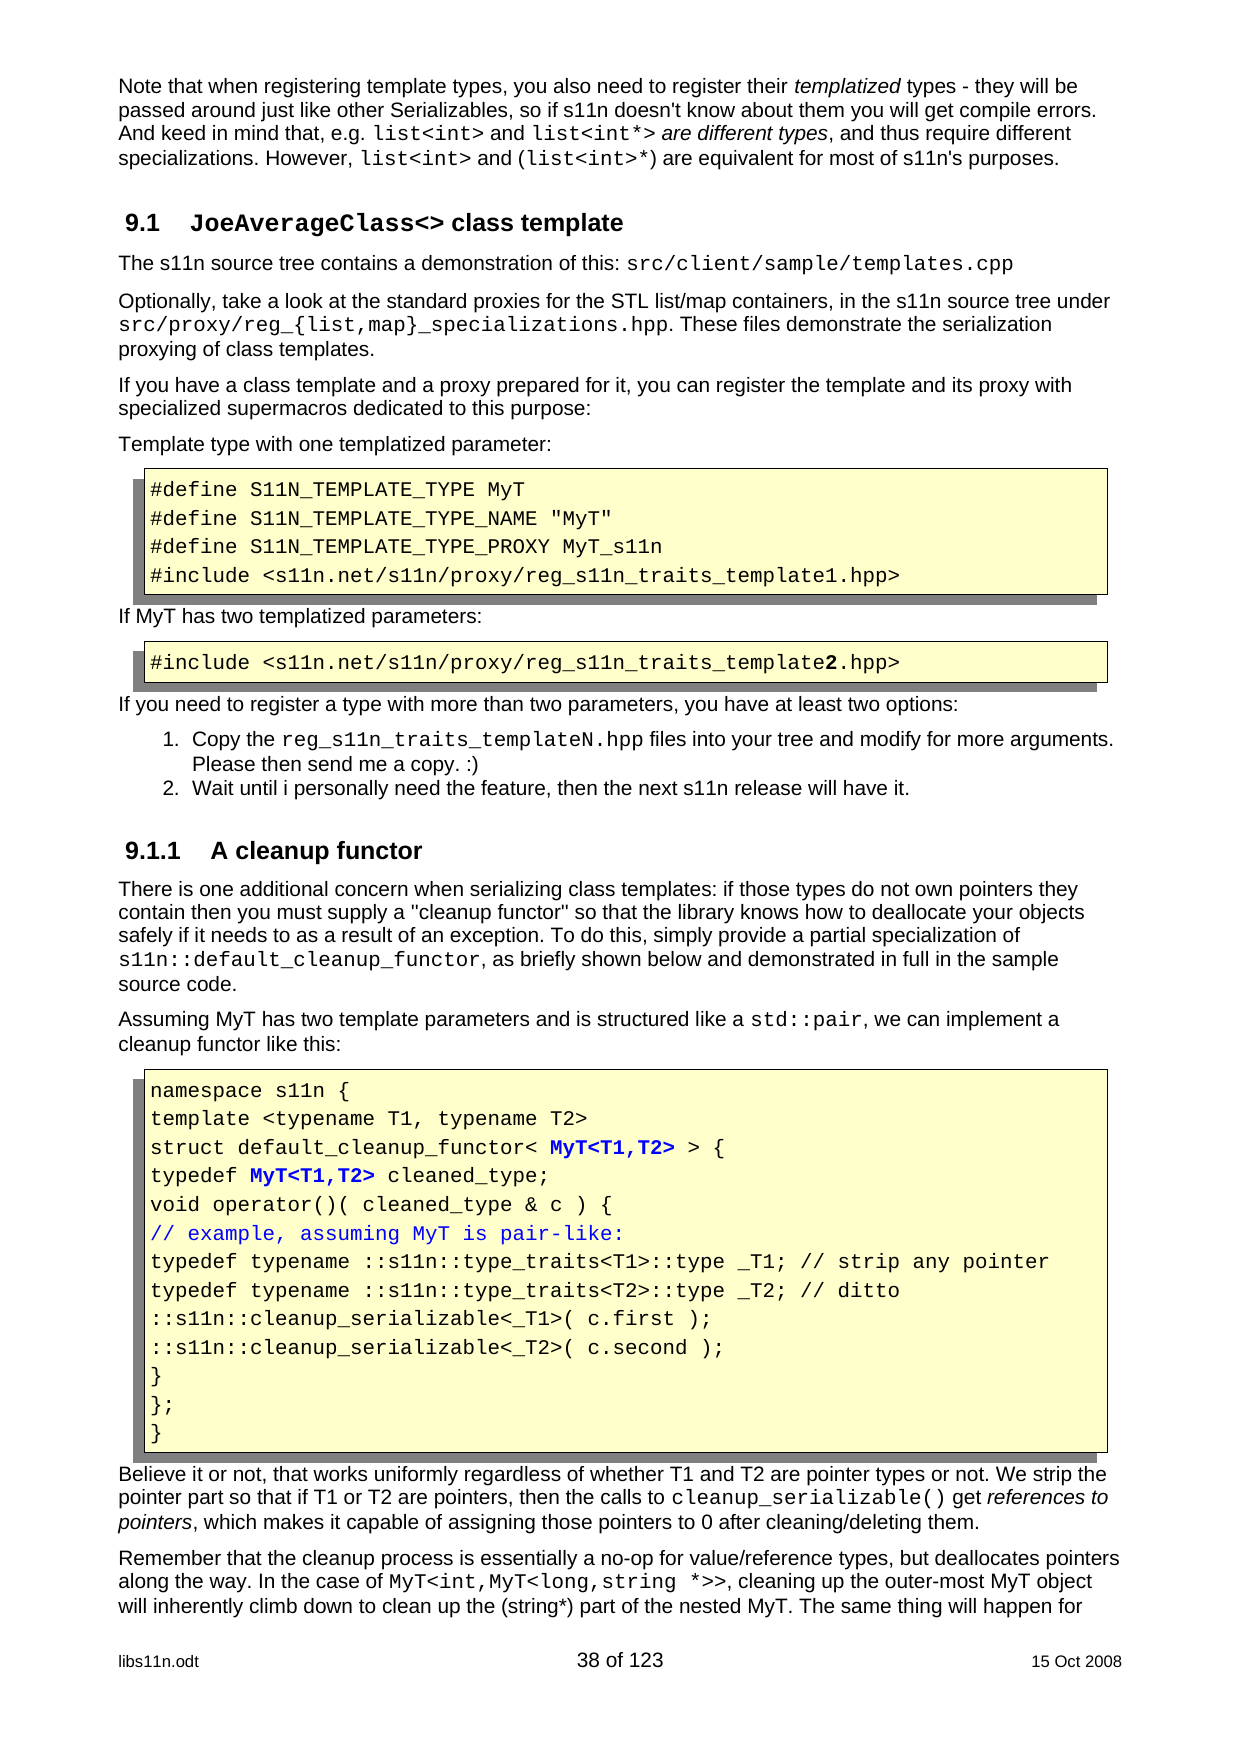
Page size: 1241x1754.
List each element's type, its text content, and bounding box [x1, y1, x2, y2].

text #include <s11n.net/s11n/proxy/reg_s11n_traits_template1.hpp> [145, 554, 1107, 594]
text struct default_cleanup_functor< MyT<T1,T2> > { [145, 1126, 1107, 1154]
subtitle A cleanup functor [118, 837, 1122, 865]
text If you have a class template and a proxy prepared for it, you can register the template and its proxy with specialized supermacros dedicated to this purpose: [118, 373, 1122, 420]
text Assuming MyT has two template parameters and is structured like a std::pair, we can implement a cleanup functor like this: [118, 1008, 1122, 1056]
text #define S11N_TEMPLATE_TYPE_PROXY MyT_s11n [145, 525, 1107, 554]
text typedef typename ::s11n::type_traits<T2>::type _T2; // ditto [145, 1268, 1107, 1297]
list Copy the reg_s11n_traits_templateN.hpp files into your tree and modify for more arguments. Please then send me a copy. :) [162, 728, 1122, 776]
list Wait until i personally need the feature, then the next s11n release will have it. [162, 776, 1122, 799]
text // example, assuming MyT is pair-like: [145, 1211, 1107, 1240]
text } [145, 1411, 1107, 1452]
text If you need to register a type with more than two parameters, you have at least two options: [118, 692, 1122, 715]
text ::s11n::cleanup_serializable<_T2>( c.second ); [145, 1326, 1107, 1354]
subtitle JoeAverageClass<> class template [118, 209, 1122, 239]
text typedef typename ::s11n::type_traits<T1>::type _T1; // strip any pointer [145, 1240, 1107, 1268]
text Template type with one templatized parameter: [118, 432, 1122, 456]
text If MyT has two templatized parameters: [118, 605, 1122, 628]
text void operator()( cleaned_type & c ) { [145, 1183, 1107, 1211]
text template <typename T1, typename T2> [145, 1097, 1107, 1126]
text Optionally, take a look at the standard proxies for the STL list/map containers, in the s11n source tree under src/proxy/reg_{list,map}_specializations.hpp. These files demonstrate the serialization proxying of class templates. [118, 289, 1122, 361]
text #include <s11n.net/s11n/proxy/reg_s11n_traits_template2.hpp> [145, 642, 1107, 682]
text ::s11n::cleanup_serializable<_T1>( c.first ); [145, 1297, 1107, 1326]
text The s11n source tree contains a demonstration of this: src/client/sample/templates.cpp [118, 252, 1122, 277]
text namespace s11n { [145, 1070, 1107, 1097]
text Note that when registering template types, you also need to register their templatized types - they will be passed around just like other Serializables, so if s11n doesn't know about them you will get compile errors. And keed in mind that, e.g. list<int> and list<int*> are different types, and thus require different specializations. However, list<int> and (list<int>*) are equivalent for most of s11n's purposes. [118, 75, 1122, 172]
text #define S11N_TEMPLATE_TYPE_NAME "MyT" [145, 497, 1107, 525]
text Remember that the cleanup process is essentially a no-op for value/reference types, but deallocates pointers along the way. In the case of MyT<int,MyT<long,string *>>, cleaning up the outer-most MyT object will inherently climb down to clean up the (string*) part of the nested MyT. The same thing will happen for [118, 1547, 1122, 1618]
text }; [145, 1383, 1107, 1411]
text typedef MyT<T1,T2> cleaned_type; [145, 1154, 1107, 1183]
text There is one additional concern when serializing class templates: if those types do not own pointers they contain then you must supply a ''cleanup functor'' so that the library knows how to deallocate your objects safely if it needs to as a result of an exception. To do this, simply provide a partial specialization of s11n::default_cleanup_functor, as briefly shown below and demonstrated in full in the sample source code. [118, 877, 1122, 995]
text #define S11N_TEMPLATE_TYPE MyT [145, 469, 1107, 497]
text Believe it or not, that works uniformly regardless of whether T1 and T2 are pointer types or not. We strip the pointer part so that if T1 or T2 are pointers, then the calls to cleanup_serializable() get references to pointers, which makes it capable of assigning those pointers to 0 after cleaning/deleting them. [118, 1463, 1122, 1534]
text } [145, 1354, 1107, 1383]
